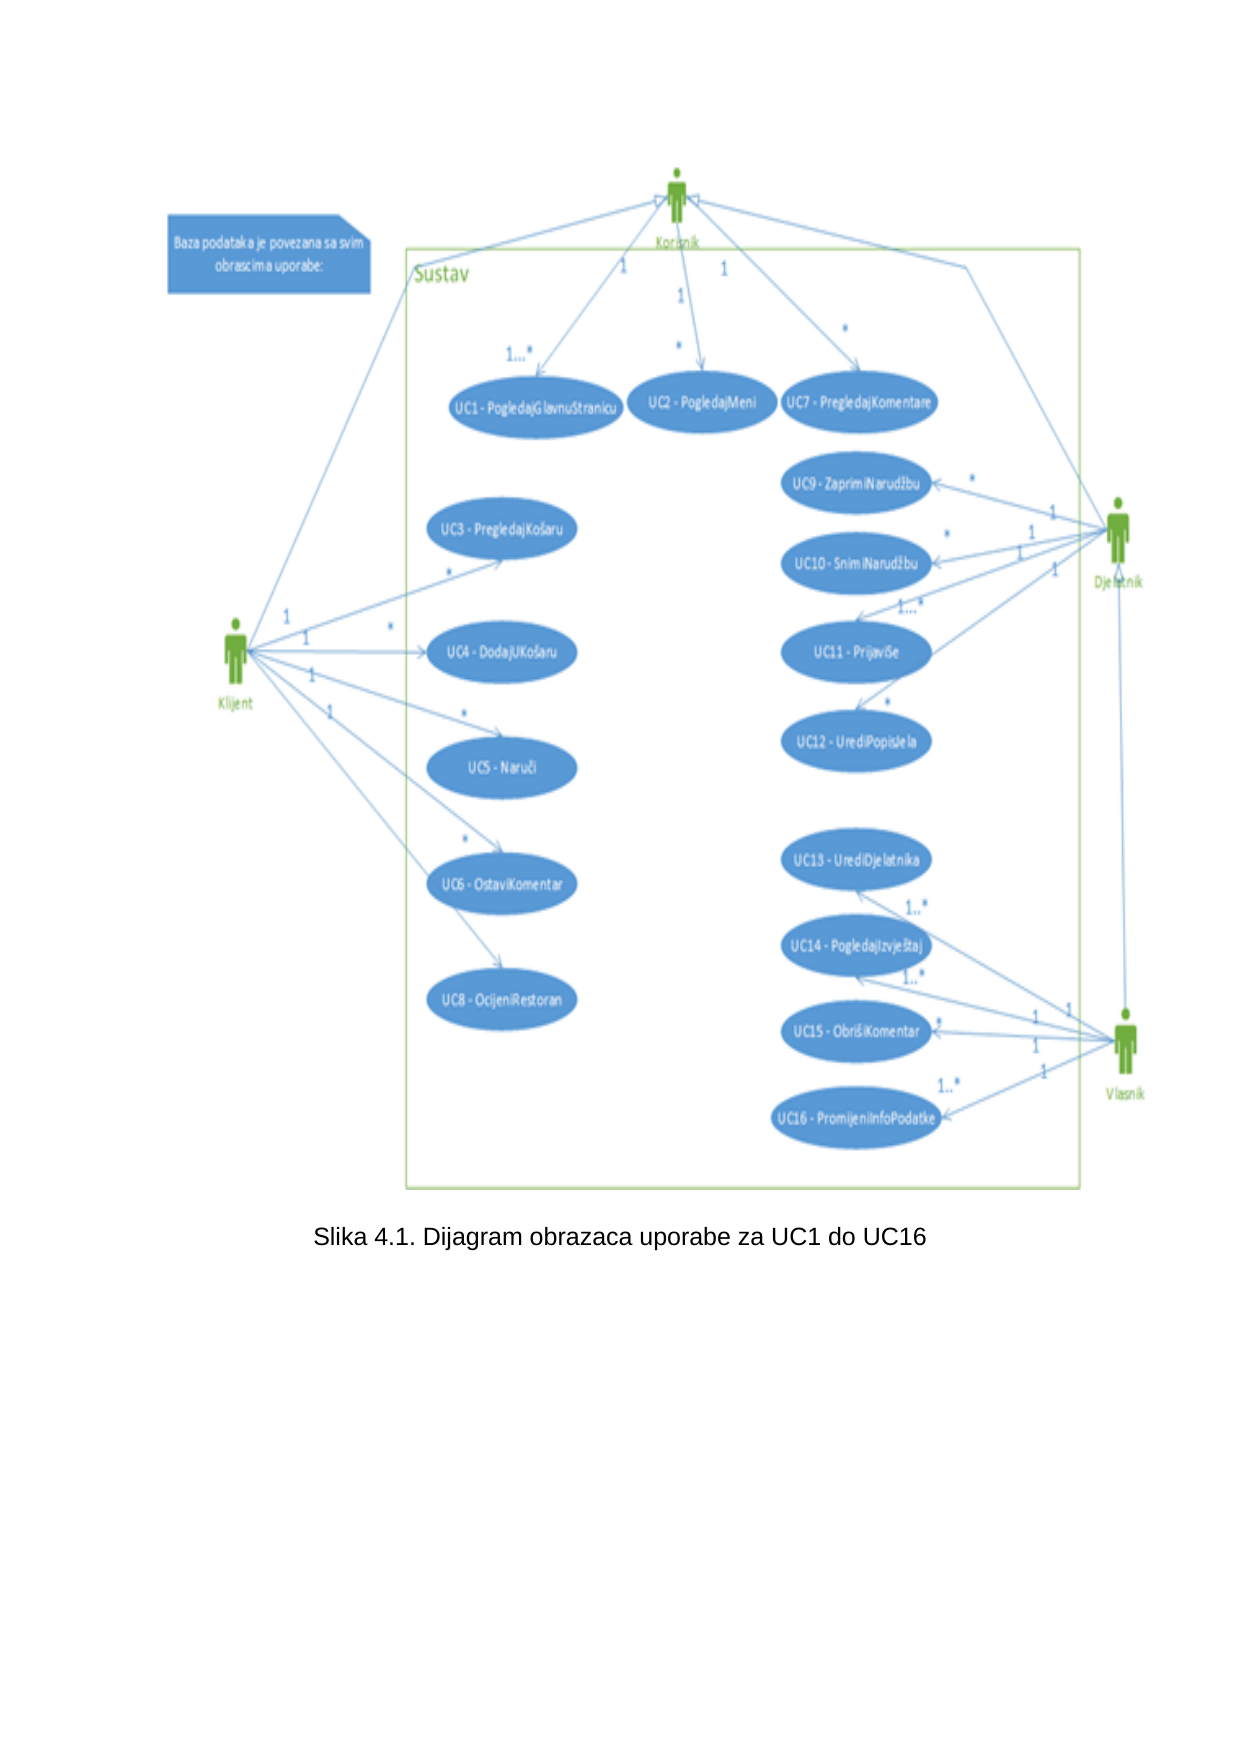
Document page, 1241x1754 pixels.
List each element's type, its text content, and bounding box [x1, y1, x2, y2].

text Slika 4.1. Dijagram obrazaca uporabe za UC1 do UC16 [148, 1222, 1093, 1250]
picture [166, 166, 1153, 1190]
